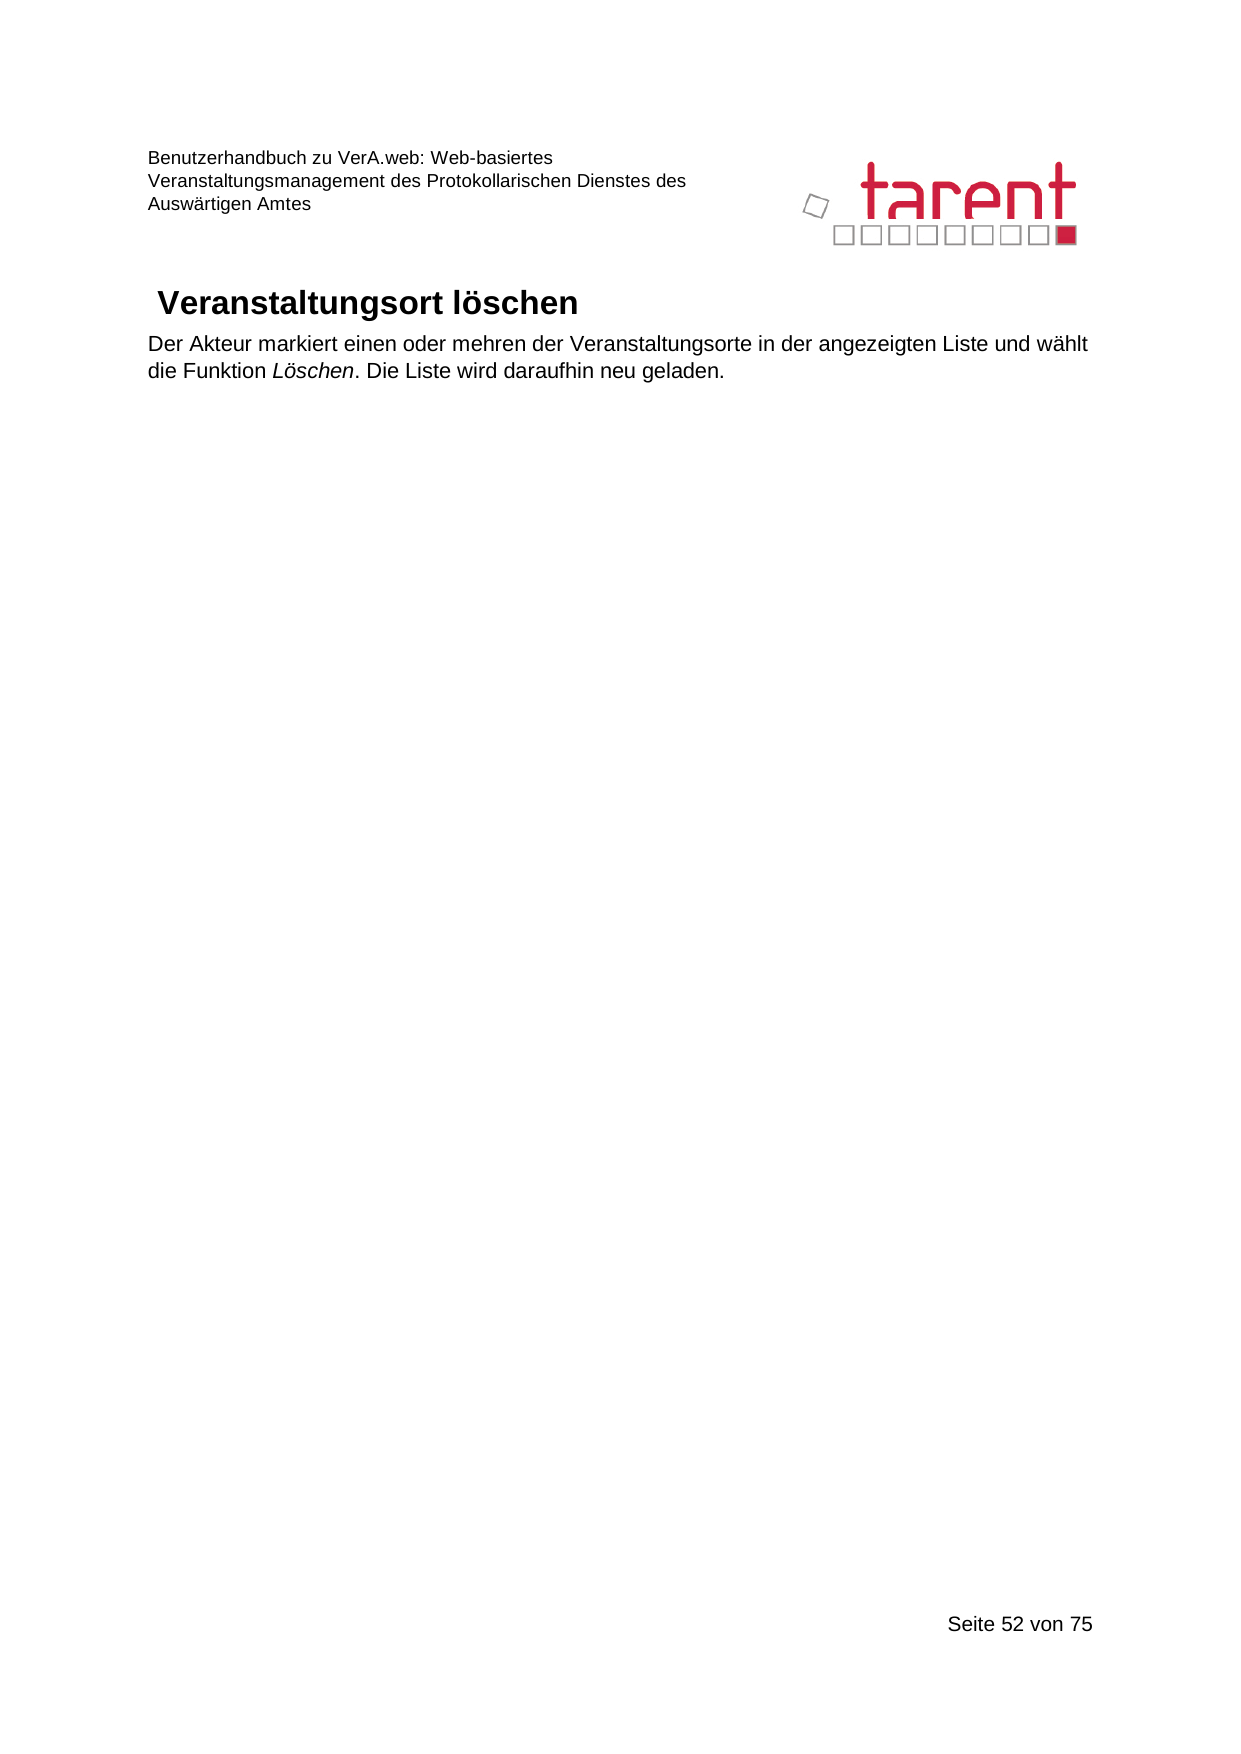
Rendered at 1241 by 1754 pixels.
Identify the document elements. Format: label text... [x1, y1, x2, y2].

picture [790, 151, 1091, 255]
text Der Akteur markiert einen oder mehren der Veranstaltungsorte in der angezeigten Liste und wählt die Funktion Löschen. Die Liste wird daraufhin neu geladen. [148, 331, 1092, 383]
subtitle Veranstaltungsort löschen [148, 284, 1092, 321]
